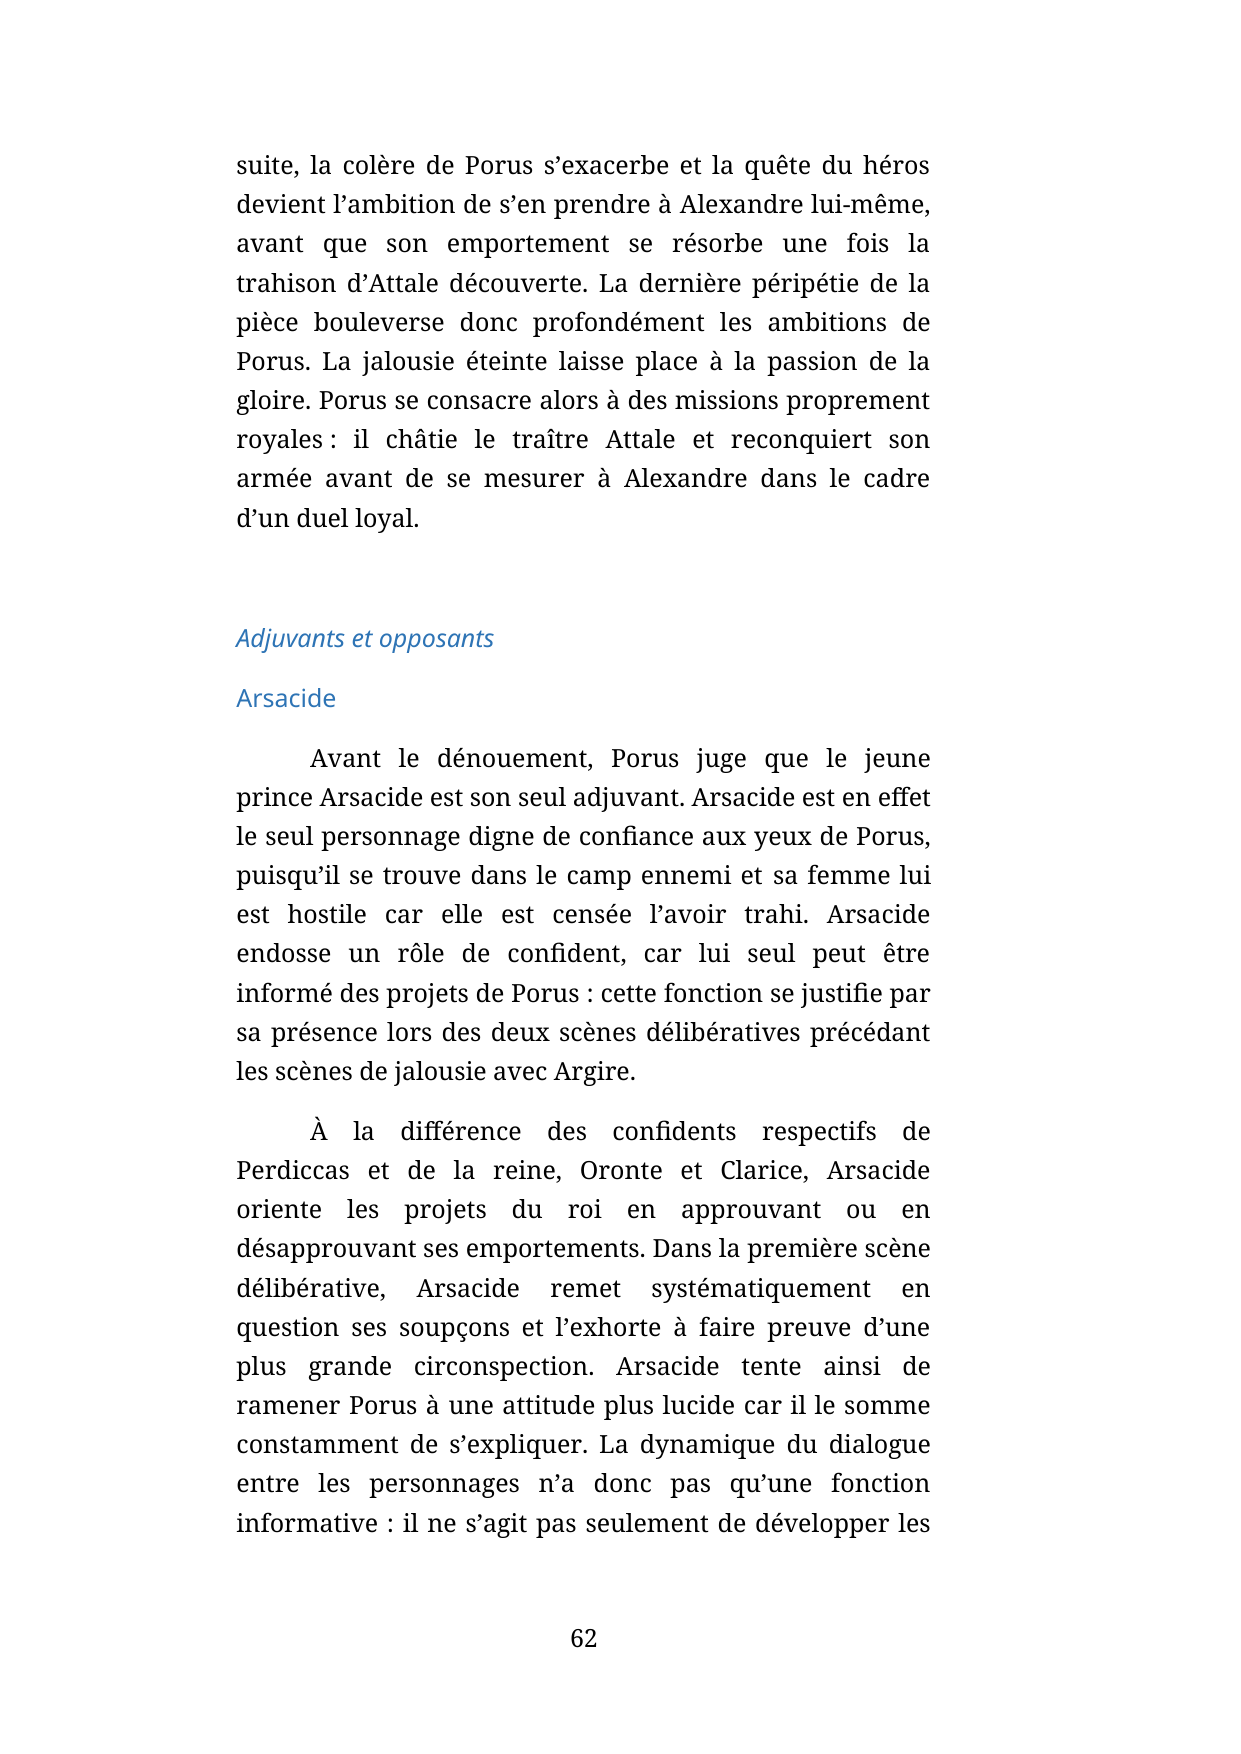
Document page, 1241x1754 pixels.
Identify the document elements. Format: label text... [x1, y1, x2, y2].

text suite, la colère de Porus s’exacerbe et la quête du héros devient l’ambition de s’en prendre à Alexandre lui-même, avant que son emportement se résorbe une fois la trahison d’Attale découverte. La dernière péripétie de la pièce bouleverse donc profondément les ambitions de Porus. La jalousie éteinte laisse place à la passion de la gloire. Porus se consacre alors à des missions proprement royales : il châtie le traître Attale et reconquiert son armée avant de se mesurer à Alexandre dans le cadre d’un duel loyal. [236, 148, 931, 534]
text Avant le dénouement, Porus juge que le jeune prince Arsacide est son seul adjuvant. Arsacide est en effet le seul personnage digne de confiance aux yeux de Porus, puisqu’il se trouve dans le camp ennemi et sa femme lui est hostile car elle est censée l’avoir trahi. Arsacide endosse un rôle de confident, car lui seul peut être informé des projets de Porus : cette fonction se justifie par sa présence lors des deux scènes délibératives précédant les scènes de jalousie avec Argire. [236, 740, 931, 1088]
subtitle Arsacide [236, 680, 931, 714]
text À la différence des confidents respectifs de Perdiccas et de la reine, Oronte et Clarice, Arsacide oriente les projets du roi en approuvant ou en désapprouvant ses emportements. Dans la première scène délibérative, Arsacide remet systématiquement en question ses soupçons et l’exhorte à faire preuve d’une plus grande circonspection. Arsacide tente ainsi de ramener Porus à une attitude plus lucide car il le somme constamment de s’expliquer. La dynamique du dialogue entre les personnages n’a donc pas qu’une fonction informative : il ne s’agit pas seulement de développer les [236, 1113, 931, 1539]
subtitle Adjuvants et opposants [236, 620, 931, 654]
